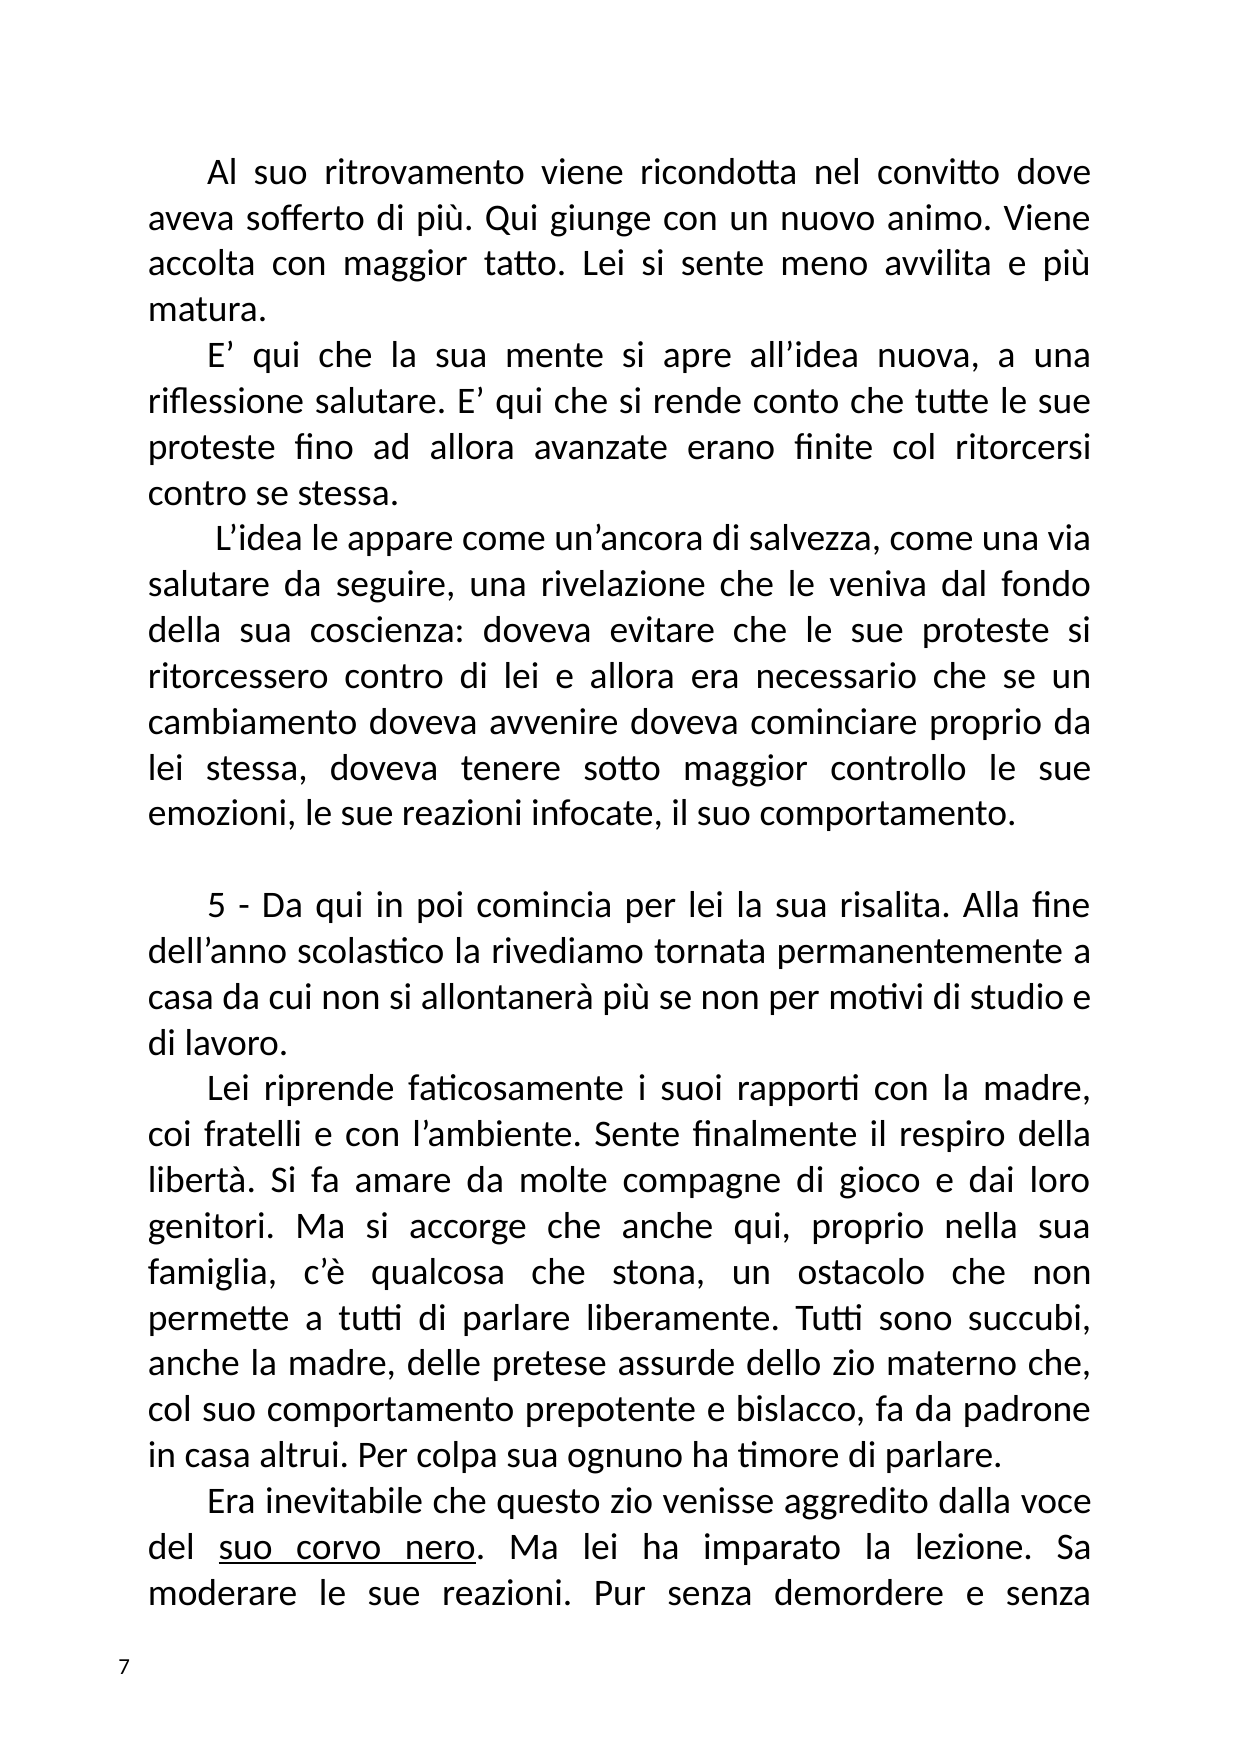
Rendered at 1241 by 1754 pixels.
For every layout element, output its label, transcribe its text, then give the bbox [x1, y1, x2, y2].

text Era inevitabile che questo zio venisse aggredito dalla voce del suo corvo nero. Ma lei ha imparato la lezione. Sa moderare le sue reazioni. Pur senza demordere e senza [148, 1477, 1092, 1614]
text L’idea le appare come un’ancora di salvezza, come una via salutare da seguire, una rivelazione che le veniva dal fondo della sua coscienza: doveva evitare che le sue proteste si ritorcessero contro di lei e allora era necessario che se un cambiamento doveva avvenire doveva cominciare proprio da lei stessa, doveva tenere sotto maggior controllo le sue emozioni, le sue reazioni infocate, il suo comportamento. [148, 514, 1092, 835]
text Lei riprende faticosamente i suoi rapporti con la madre, coi fratelli e con l’ambiente. Sente finalmente il respiro della libertà. Si fa amare da molte compagne di gioco e dai loro genitori. Ma si accorge che anche qui, proprio nella sua famiglia, c’è qualcosa che stona, un ostacolo che non permette a tutti di parlare liberamente. Tutti sono succubi, anche la madre, delle pretese assurde dello zio materno che, col suo comportamento prepotente e bislacco, fa da padrone in casa altrui. Per colpa sua ognuno ha timore di parlare. [148, 1064, 1092, 1477]
text 5 - Da qui in poi comincia per lei la sua risalita. Alla fine dell’anno scolastico la rivediamo tornata permanentemente a casa da cui non si allontanerà più se non per motivi di studio e di lavoro. [148, 881, 1092, 1064]
text E’ qui che la sua mente si apre all’idea nuova, a una riflessione salutare. E’ qui che si rende conto che tutte le sue proteste fino ad allora avanzate erano finite col ritorcersi contro se stessa. [148, 331, 1092, 514]
text Al suo ritrovamento viene ricondotta nel convitto dove aveva sofferto di più. Qui giunge con un nuovo animo. Viene accolta con maggior tatto. Lei si sente meno avvilita e più matura. [148, 148, 1092, 331]
